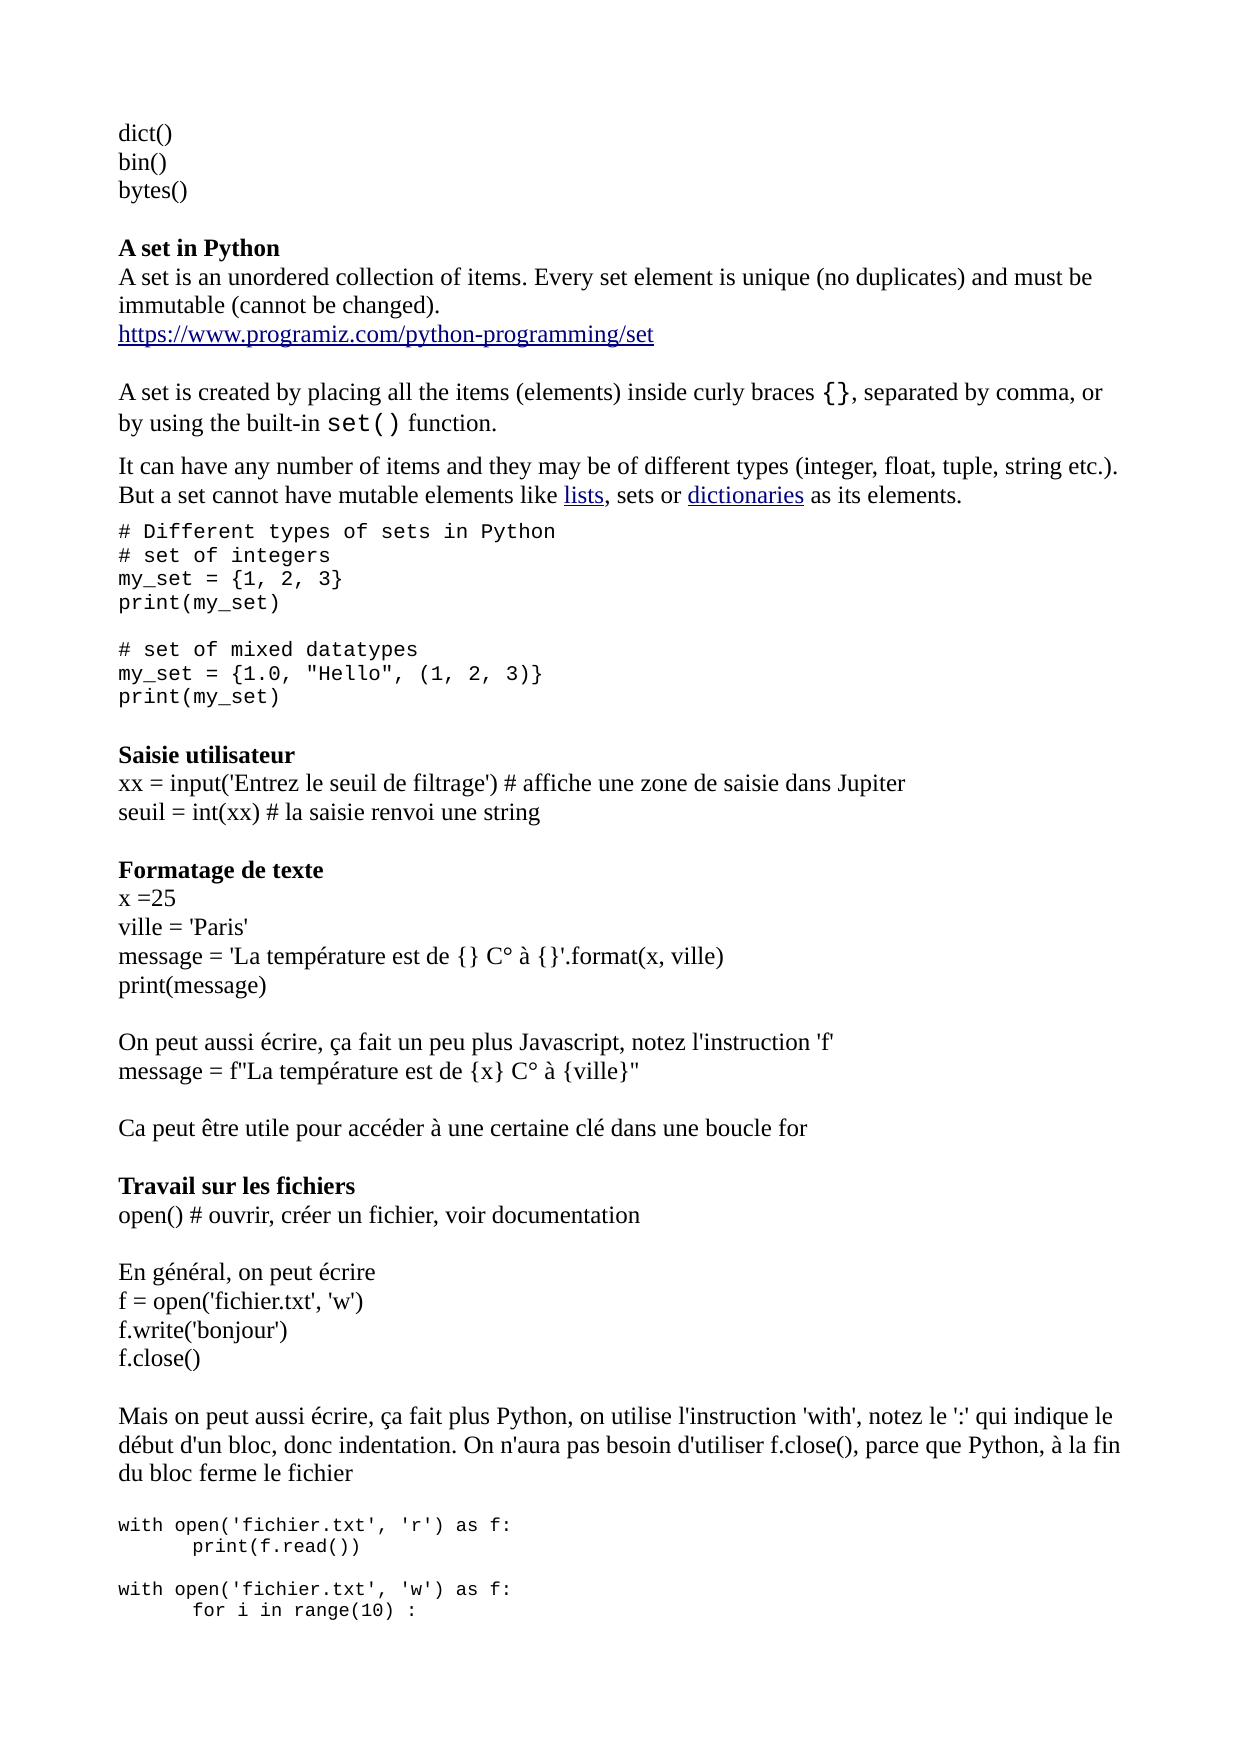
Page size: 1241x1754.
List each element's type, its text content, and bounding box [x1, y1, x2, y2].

text A set in Python [118, 233, 1122, 262]
text message = f''La température est de {x} C° à {ville}'' [118, 1056, 1122, 1085]
text for i in range(10) : [118, 1601, 1122, 1622]
text with open('fichier.txt', 'w') as f: [118, 1580, 1122, 1601]
text f = open('fichier.txt', 'w') [118, 1286, 1122, 1315]
text xx = input('Entrez le seuil de filtrage') # affiche une zone de saisie dans Jupiter [118, 768, 1122, 797]
text print(message) [118, 970, 1122, 998]
text f.write('bonjour') [118, 1315, 1122, 1343]
text my_set = {1.0, "Hello", (1, 2, 3)} [118, 663, 1122, 687]
text x =25 [118, 883, 1122, 912]
text print(f.read()) [118, 1537, 1122, 1558]
text open() # ouvrir, créer un fichier, voir documentation [118, 1200, 1122, 1228]
text f.close() [118, 1343, 1122, 1372]
text # Different types of sets in Python [118, 521, 1122, 545]
text Formatage de texte [118, 855, 1122, 883]
text # set of integers [118, 545, 1122, 568]
text It can have any number of items and they may be of different types (integer, float, tuple, string etc.). But a set cannot have mutable elements like lists, sets or dictionaries as its elements. [118, 451, 1122, 508]
text Mais on peut aussi écrire, ça fait plus Python, on utilise l'instruction 'with', notez le ':' qui indique le début d'un bloc, donc indentation. On n'aura pas besoin d'utiliser f.close(), parce que Python, à la fin du bloc ferme le fichier [118, 1401, 1122, 1487]
text dict() [118, 118, 1122, 147]
text my_set = {1, 2, 3} [118, 568, 1122, 592]
text seuil = int(xx) # la saisie renvoi une string [118, 797, 1122, 826]
text A set is an unordered collection of items. Every set element is unique (no duplicates) and must be immutable (cannot be changed). [118, 262, 1122, 319]
text A set is created by placing all the items (elements) inside curly braces {}, separated by comma, or by using the built-in set() function. [118, 377, 1122, 438]
text Travail sur les fichiers [118, 1171, 1122, 1200]
text En général, on peut écrire [118, 1257, 1122, 1286]
text https://www.programiz.com/python-programming/set [118, 319, 1122, 348]
text message = 'La température est de {} C° à {}'.format(x, ville) [118, 941, 1122, 970]
text with open('fichier.txt', 'r') as f: [118, 1516, 1122, 1537]
text Ca peut être utile pour accéder à une certaine clé dans une boucle for [118, 1113, 1122, 1142]
text bytes() [118, 176, 1122, 204]
text ville = 'Paris' [118, 912, 1122, 941]
text bin() [118, 147, 1122, 176]
text print(my_set) [118, 592, 1122, 616]
text # set of mixed datatypes [118, 639, 1122, 663]
text Saisie utilisateur [118, 740, 1122, 768]
text On peut aussi écrire, ça fait un peu plus Javascript, notez l'instruction 'f' [118, 1027, 1122, 1056]
text print(my_set) [118, 687, 1122, 710]
